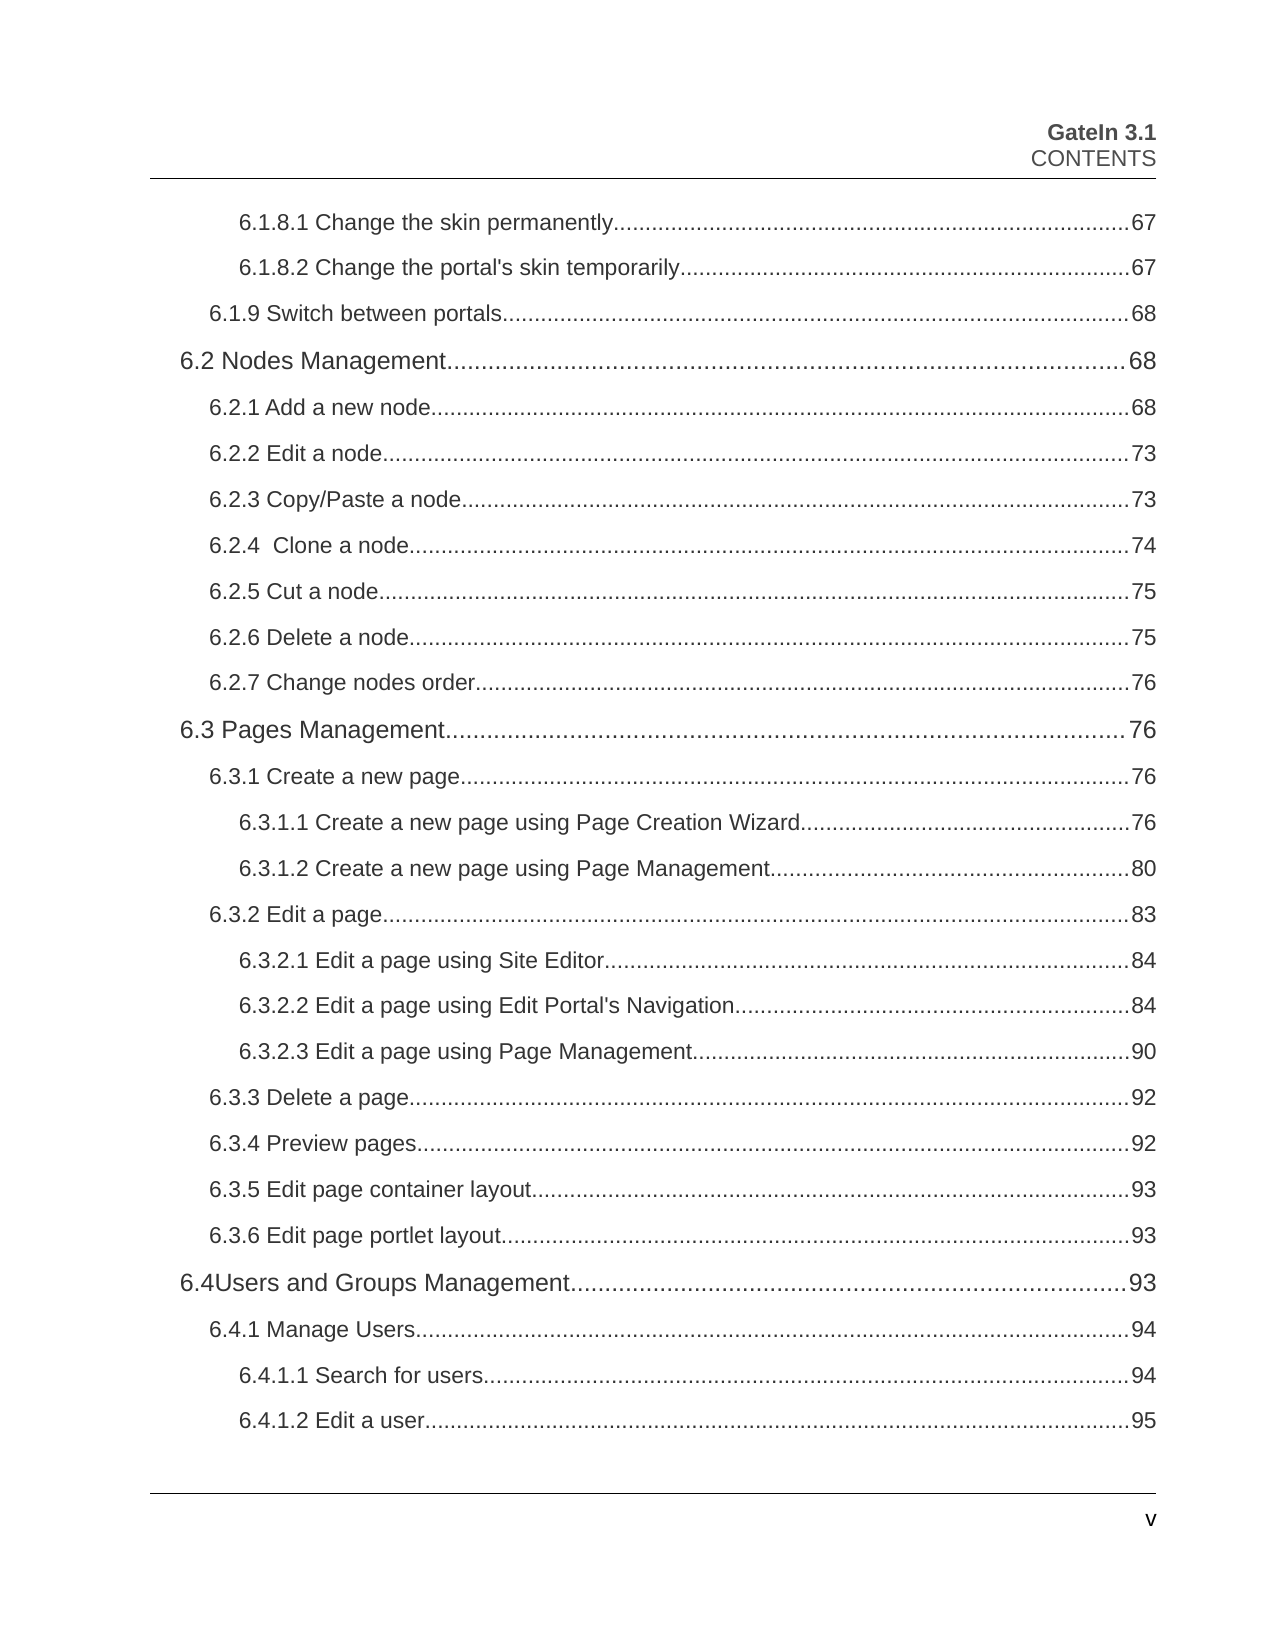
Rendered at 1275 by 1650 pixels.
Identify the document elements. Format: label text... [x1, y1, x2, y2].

text 6.3.5 Edit page container layout 93 [209, 1176, 1156, 1202]
text 6.3.3 Delete a page 92 [209, 1084, 1156, 1111]
text 6.3.6 Edit page portlet layout 93 [209, 1222, 1156, 1248]
text 6.2.5 Cut a node 75 [209, 578, 1156, 604]
text 6.3.4 Preview pages 92 [209, 1130, 1156, 1156]
text 6.4.1.1 Search for users 94 [238, 1362, 1156, 1388]
text 6.3.1 Create a new page 76 [209, 763, 1156, 790]
text 6.4.1 Manage Users 94 [209, 1316, 1156, 1342]
text 6.1.8.2 Change the portal's skin temporarily 67 [238, 254, 1156, 281]
text 6.3.2.3 Edit a page using Page Management 90 [238, 1038, 1156, 1065]
text 6.1.9 Switch between portals 68 [209, 300, 1156, 327]
text 6.1.8.1 Change the skin permanently 67 [238, 208, 1156, 235]
text 6.2.4 Clone a node 74 [209, 532, 1156, 558]
text 6.3.2.2 Edit a page using Edit Portal's Navigation 84 [238, 992, 1156, 1019]
text 6.2.1 Add a new node 68 [209, 394, 1156, 421]
text 6.2.2 Edit a node 73 [209, 440, 1156, 466]
text 6.3.2 Edit a page 83 [209, 901, 1156, 927]
text 6.3 Pages Management 76 [179, 715, 1156, 744]
text 6.2.7 Change nodes order 76 [209, 669, 1156, 696]
text 6.2.6 Delete a node 75 [209, 623, 1156, 650]
text 6.3.1.1 Create a new page using Page Creation Wizard 76 [238, 809, 1156, 836]
text 6.2.3 Copy/Paste a node 73 [209, 486, 1156, 512]
text 6.4.1.2 Edit a user 95 [238, 1407, 1156, 1434]
text 6.3.2.1 Edit a page using Site Editor 84 [238, 947, 1156, 973]
text 6.4Users and Groups Management 93 [179, 1267, 1156, 1296]
text 6.3.1.2 Create a new page using Page Management 80 [238, 855, 1156, 881]
text 6.2 Nodes Management 68 [179, 346, 1156, 375]
